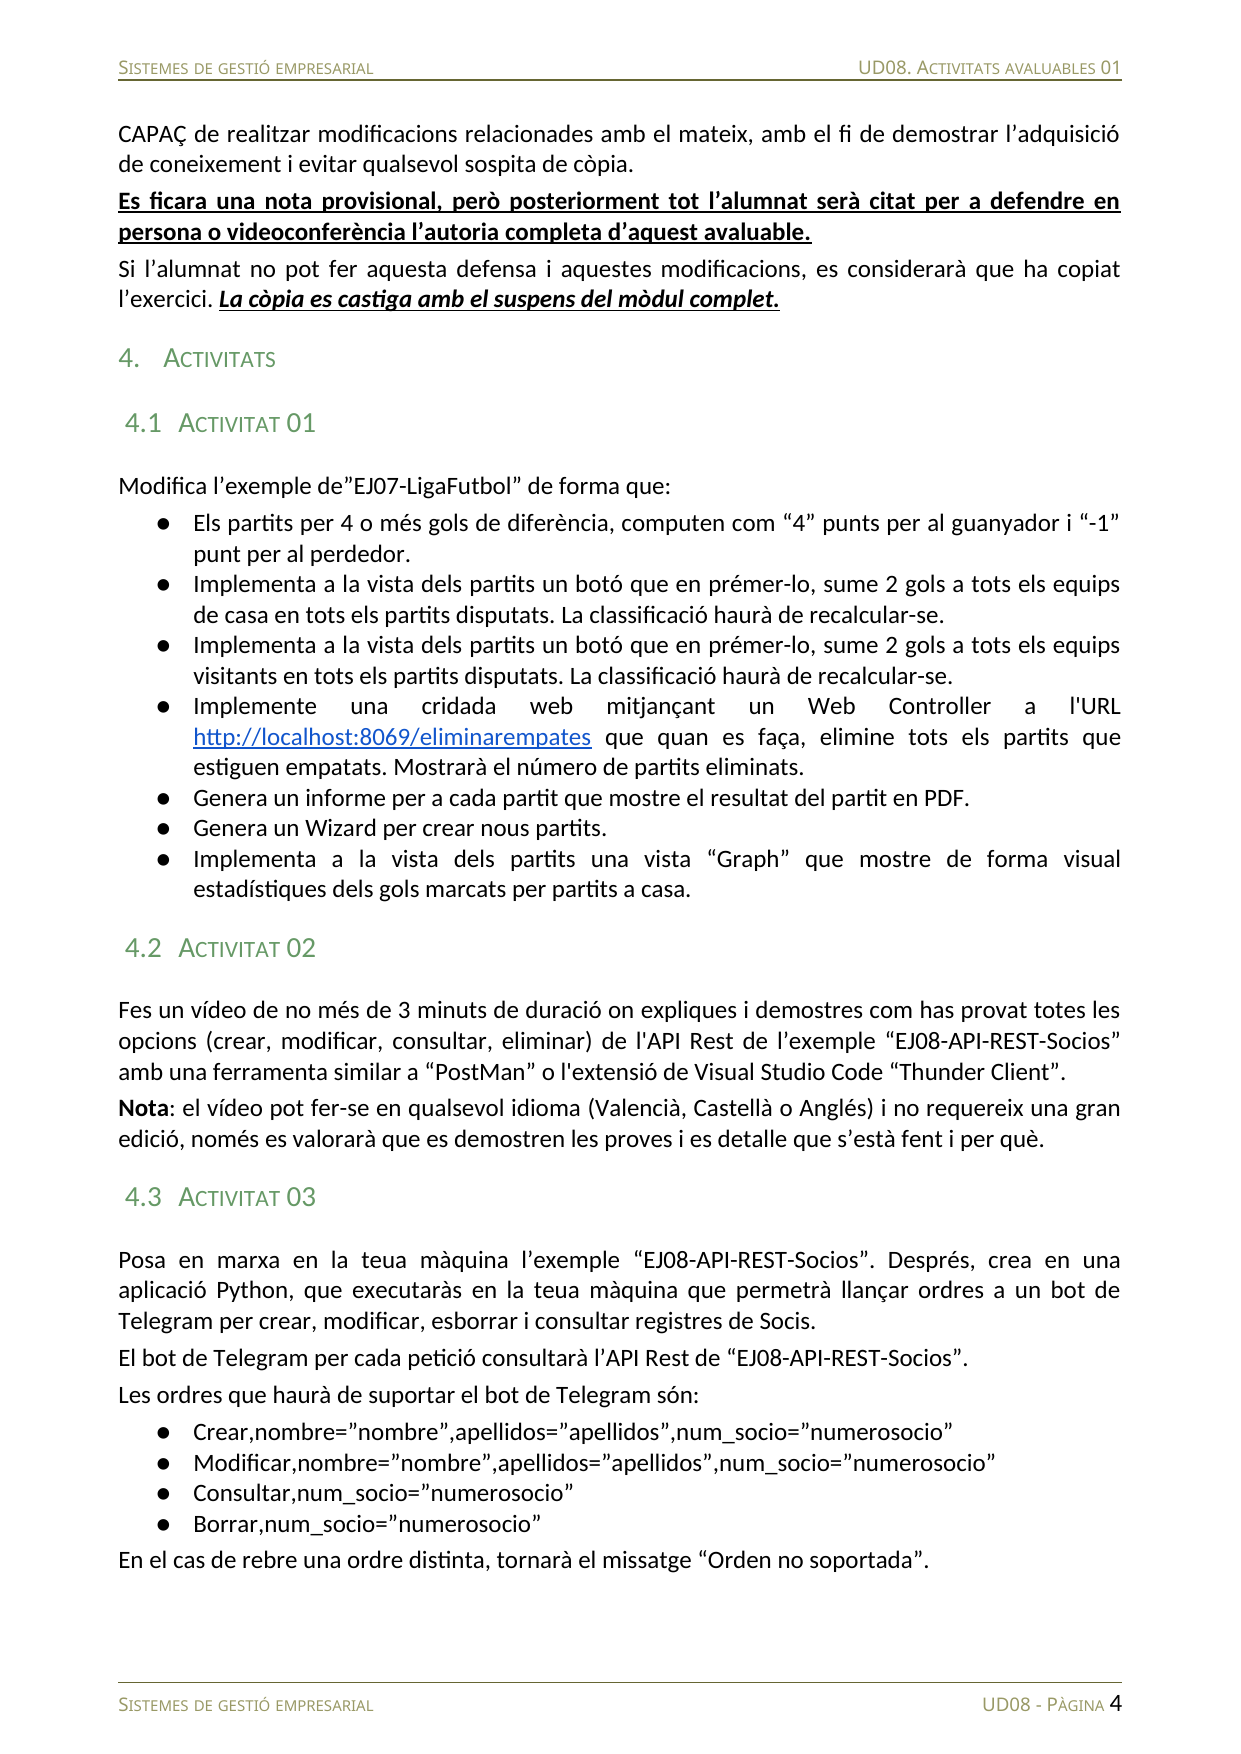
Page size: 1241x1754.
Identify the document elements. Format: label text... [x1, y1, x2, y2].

subtitle Activitat 02 [118, 929, 1122, 964]
text Posa en marxa en la teua màquina l’exemple “EJ08-API-REST-Socios”. Després, crea en una aplicació Python, que executaràs en la teua màquina que permetrà llançar ordres a un bot de Telegram per crear, modificar, esborrar i consultar registres de Socis. [118, 1244, 1122, 1336]
text Es ficara una nota provisional, però posteriorment tot l’alumnat serà citat per a defendre en persona o videoconferència l’autoria completa d’aquest avaluable. [118, 186, 1122, 247]
list Genera un informe per a cada partit que mostre el resultat del partit en PDF. [156, 782, 1122, 812]
list Implementa a la vista dels partits una vista “Graph” que mostre de forma visual estadístiques dels gols marcats per partits a casa. [156, 843, 1122, 904]
text Fes un vídeo de no més de 3 minuts de duració on expliques i demostres com has provat totes les opcions (crear, modificar, consultar, eliminar) de l'API Rest de l’exemple “EJ08-API-REST-Socios” amb una ferramenta similar a “PostMan” o l'extensió de Visual Studio Code “Thunder Client”. [118, 994, 1122, 1086]
text Si l’alumnat no pot fer aquesta defensa i aquestes modificacions, es considerarà que ha copiat l’exercici. La còpia es castiga amb el suspens del mòdul complet. [118, 253, 1122, 314]
subtitle Activitat 03 [118, 1178, 1122, 1214]
subtitle Activitat 01 [118, 404, 1122, 440]
list Implementa a la vista dels partits un botó que en prémer-lo, sume 2 gols a tots els equips visitants en tots els partits disputats. La classificació haurà de recalcular-se. [156, 629, 1122, 690]
text Les ordres que haurà de suportar el bot de Telegram són: [118, 1379, 1122, 1410]
subtitle Activitats [118, 339, 1122, 374]
text El bot de Telegram per cada petició consultarà l’API Rest de “EJ08-API-REST-Socios”. [118, 1342, 1122, 1373]
list Borrar,num_socio=”numerosocio” [156, 1508, 1122, 1538]
list Implemente una cridada web mitjançant un Web Controller a l'URL http://localhost:8069/eliminarempates que quan es faça, elimine tots els partits que estiguen empatats. Mostrarà el número de partits eliminats. [156, 690, 1122, 782]
list Crear,nombre=”nombre”,apellidos=”apellidos”,num_socio=”numerosocio” [156, 1416, 1122, 1447]
text CAPAÇ de realitzar modificacions relacionades amb el mateix, amb el fi de demostrar l’adquisició de coneixement i evitar qualsevol sospita de còpia. [118, 118, 1122, 179]
text Nota: el vídeo pot fer-se en qualsevol idioma (Valencià, Castellà o Anglés) i no requereix una gran edició, només es valorarà que es demostren les proves i es detalle que s’està fent i per què. [118, 1093, 1122, 1154]
text Modifica l’exemple de”EJ07-LigaFutbol” de forma que: [118, 470, 1122, 501]
list Els partits per 4 o més gols de diferència, computen com “4” punts per al guanyador i “-1” punt per al perdedor. [156, 507, 1122, 568]
list Genera un Wizard per crear nous partits. [156, 812, 1122, 843]
list Modificar,nombre=”nombre”,apellidos=”apellidos”,num_socio=”numerosocio” [156, 1447, 1122, 1477]
list Implementa a la vista dels partits un botó que en prémer-lo, sume 2 gols a tots els equips de casa en tots els partits disputats. La classificació haurà de recalcular-se. [156, 568, 1122, 629]
text En el cas de rebre una ordre distinta, tornarà el missatge “Orden no soportada”. [118, 1545, 1122, 1575]
list Consultar,num_socio=”numerosocio” [156, 1477, 1122, 1508]
